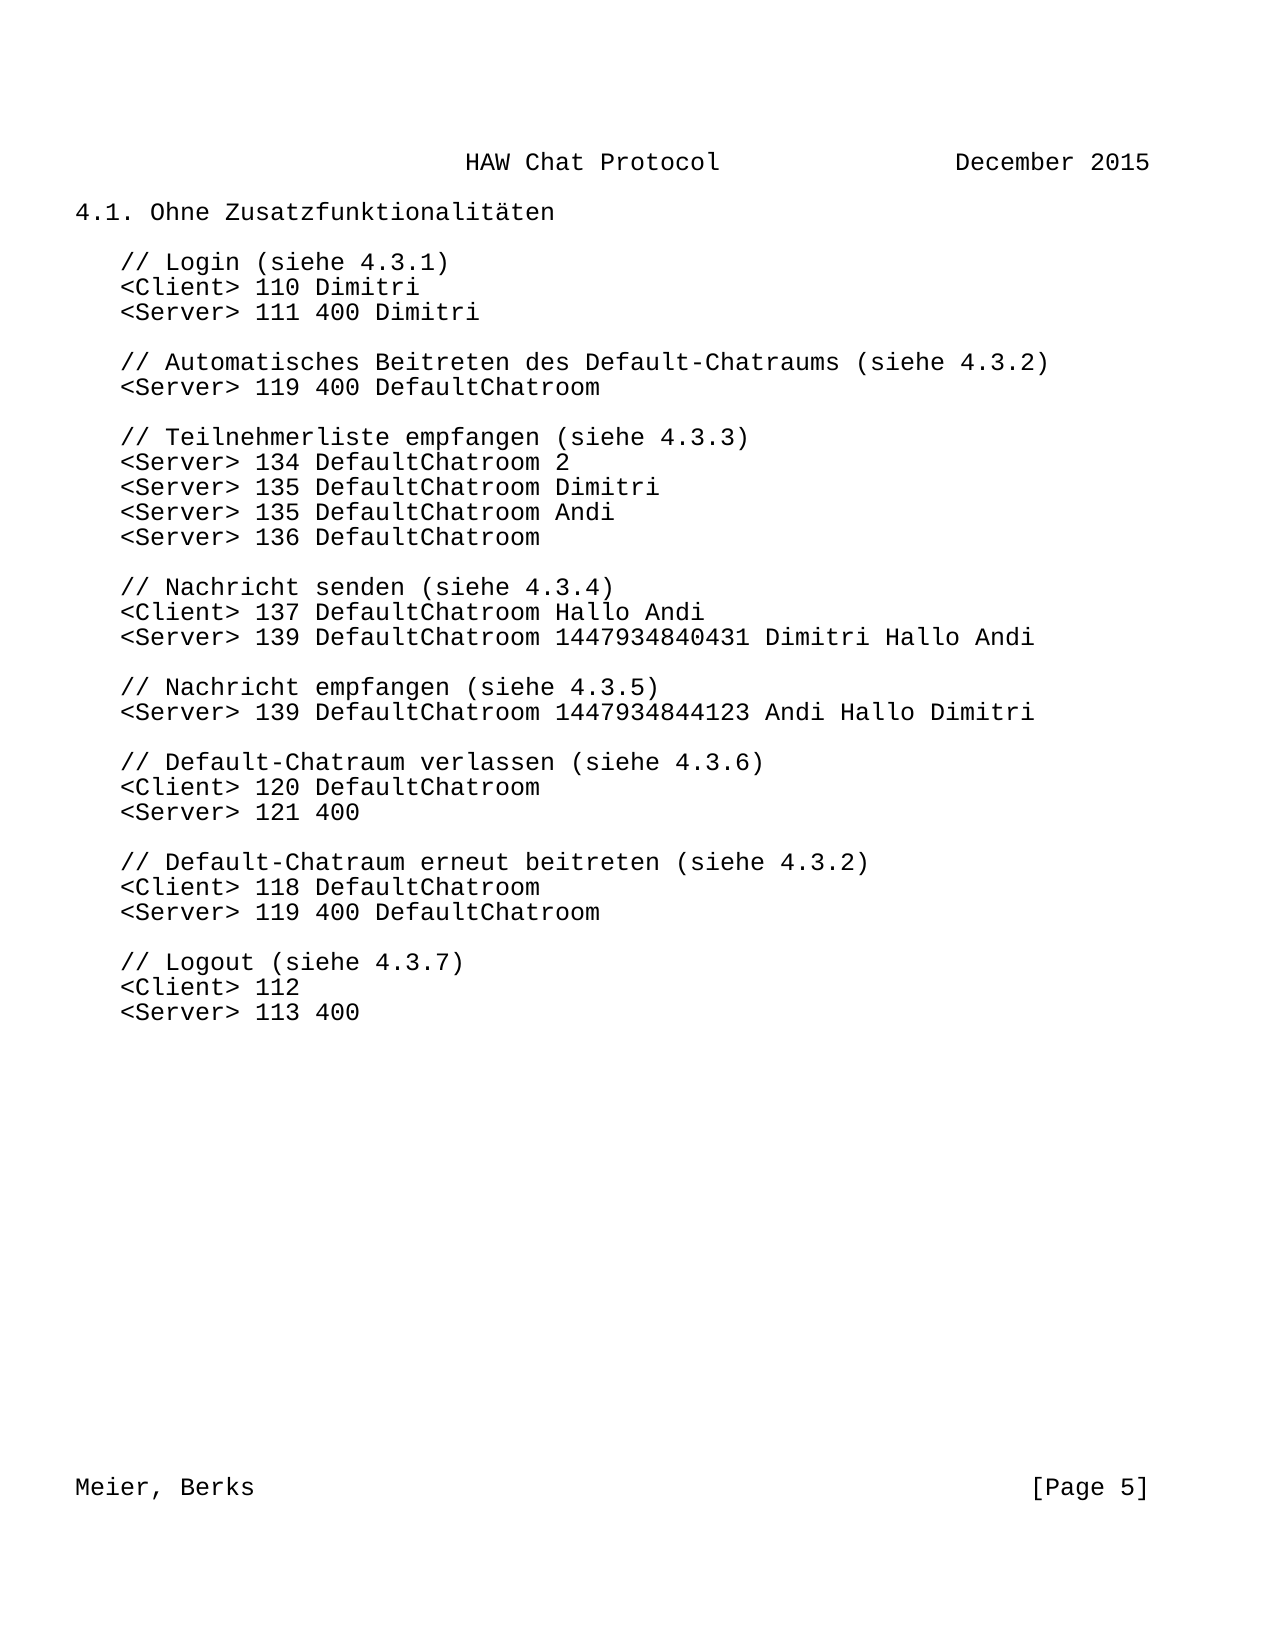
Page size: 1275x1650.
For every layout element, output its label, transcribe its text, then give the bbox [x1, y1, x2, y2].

subtitle Ohne Zusatzfunktionalitäten [75, 200, 1155, 225]
text // Nachricht empfangen (siehe 4.3.5) <Server> 139 DefaultChatroom 1447934844123 Andi Hallo Dimitri [120, 675, 1155, 725]
text // Nachricht senden (siehe 4.3.4) <Client> 137 DefaultChatroom Hallo Andi <Server> 139 DefaultChatroom 1447934840431 Dimitri Hallo Andi [120, 575, 1155, 650]
text // Teilnehmerliste empfangen (siehe 4.3.3) <Server> 134 DefaultChatroom 2 <Server> 135 DefaultChatroom Dimitri <Server> 135 DefaultChatroom Andi <Server> 136 DefaultChatroom [120, 425, 1155, 550]
text // Default-Chatraum erneut beitreten (siehe 4.3.2) <Client> 118 DefaultChatroom <Server> 119 400 DefaultChatroom [120, 850, 1155, 925]
text // Default-Chatraum verlassen (siehe 4.3.6) <Client> 120 DefaultChatroom <Server> 121 400 [120, 750, 1155, 825]
text // Login (siehe 4.3.1) <Client> 110 Dimitri <Server> 111 400 Dimitri [120, 250, 1155, 325]
text // Logout (siehe 4.3.7) <Client> 112 <Server> 113 400 [120, 950, 1155, 1025]
text // Automatisches Beitreten des Default-Chatraums (siehe 4.3.2) <Server> 119 400 DefaultChatroom [120, 350, 1155, 400]
